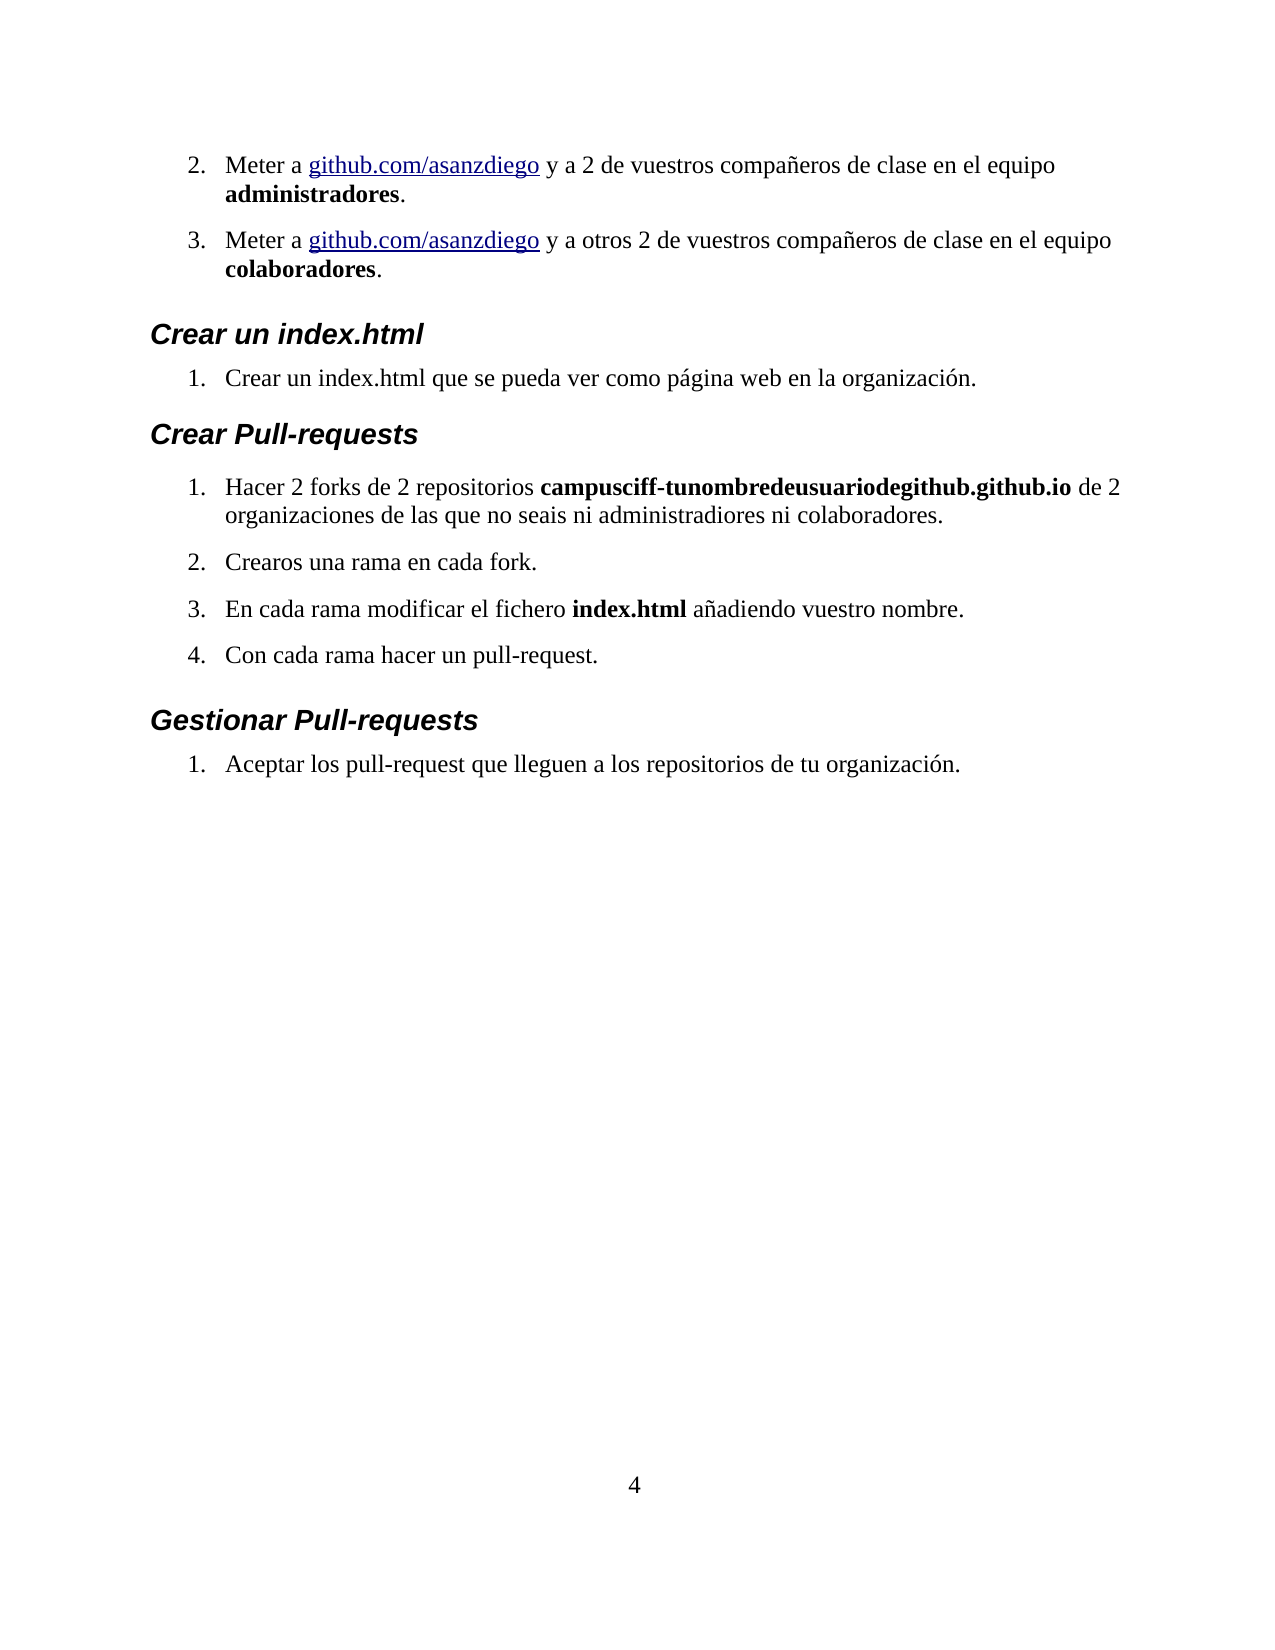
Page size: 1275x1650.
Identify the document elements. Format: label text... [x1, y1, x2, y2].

list Aceptar los pull-request que lleguen a los repositorios de tu organización. [187, 749, 1125, 778]
list Con cada rama hacer un pull-request. [187, 640, 1125, 669]
subtitle Crear un index.html [150, 317, 1125, 350]
subtitle Gestionar Pull-requests [150, 703, 1125, 737]
list Crearos una rama en cada fork. [187, 547, 1125, 576]
list En cada rama modificar el fichero index.html añadiendo vuestro nombre. [187, 594, 1125, 622]
list Meter a github.com/asanzdiego y a otros 2 de vuestros compañeros de clase en el equipo colaboradores. [187, 225, 1125, 283]
list Hacer 2 forks de 2 repositorios campusciff-tunombredeusuariodegithub.github.io de 2 organizaciones de las que no seais ni administradiores ni colaboradores. [187, 472, 1125, 529]
list Crear un index.html que se pueda ver como página web en la organización. [187, 363, 1125, 392]
list Meter a github.com/asanzdiego y a 2 de vuestros compañeros de clase en el equipo administradores. [187, 150, 1125, 207]
subtitle Crear Pull-requests [150, 417, 1125, 450]
